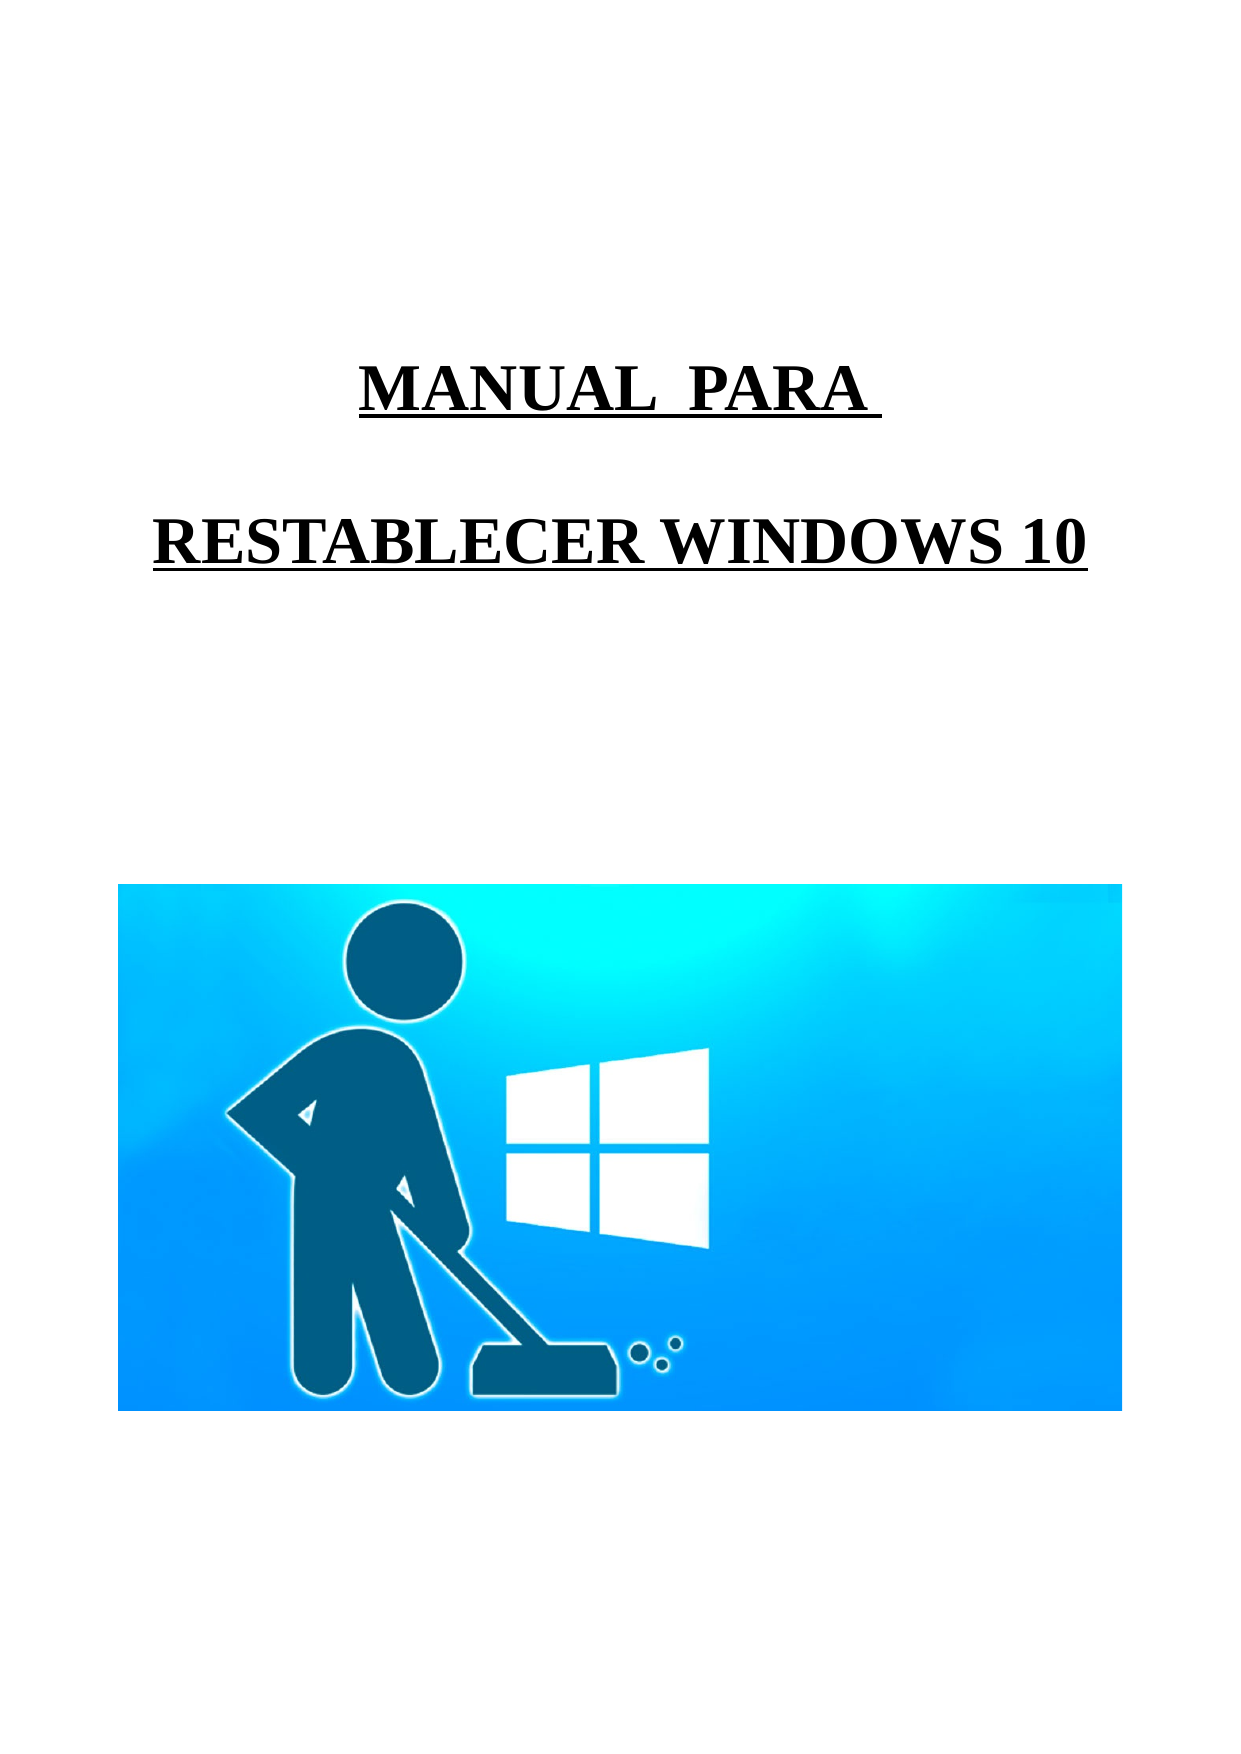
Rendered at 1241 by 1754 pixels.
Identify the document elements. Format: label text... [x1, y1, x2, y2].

text RESTABLECER WINDOWS 10 [118, 501, 1122, 578]
picture [506, 1153, 590, 1232]
text MANUAL PARA [118, 348, 1122, 425]
picture [118, 1114, 1123, 1411]
picture [225, 884, 1123, 1398]
